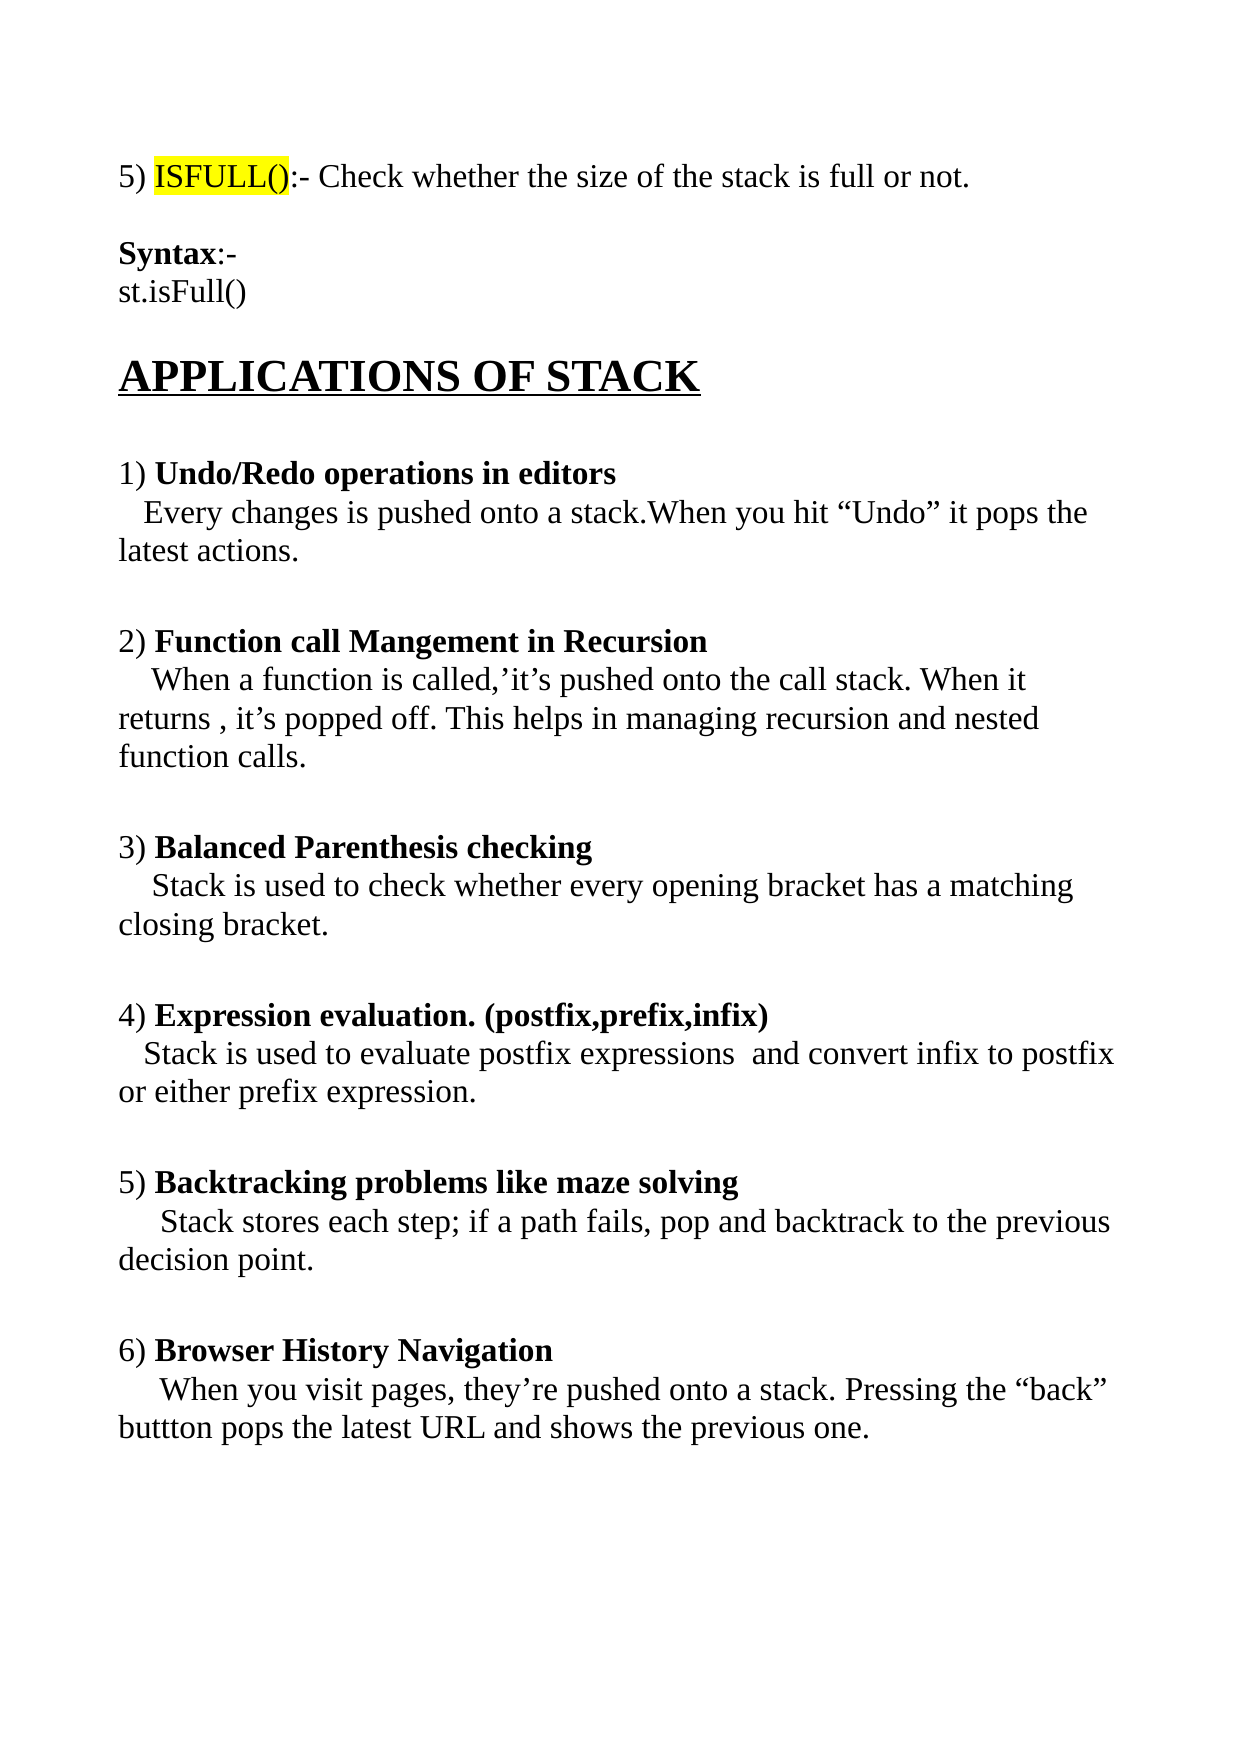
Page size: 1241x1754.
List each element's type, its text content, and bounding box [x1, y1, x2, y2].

text Every changes is pushed onto a stack.When you hit “Undo” it pops the latest actions. [118, 492, 1122, 568]
text Stack stores each step; if a path fails, pop and backtrack to the previous decision point. [118, 1201, 1122, 1278]
text Stack is used to check whether every opening bracket has a matching closing bracket. [118, 866, 1122, 942]
text When you visit pages, they’re pushed onto a stack. Pressing the “back” buttton pops the latest URL and shows the previous one. [118, 1369, 1122, 1445]
text 1) Undo/Redo operations in editors [118, 453, 1122, 492]
text When a function is called,’it’s pushed onto the call stack. When it returns , it’s popped off. This helps in managing recursion and nested function calls. [118, 659, 1122, 774]
text st.isFull() [118, 271, 1122, 310]
text 5) Backtracking problems like maze solving [118, 1163, 1122, 1201]
text Stack is used to evaluate postfix expressions and convert infix to postfix or either prefix expression. [118, 1033, 1122, 1110]
text APPLICATIONS OF STACK [118, 348, 1122, 401]
text Syntax:- [118, 233, 1122, 271]
text 3) Balanced Parenthesis checking [118, 827, 1122, 866]
text 6) Browser History Navigation [118, 1330, 1122, 1369]
text 5) ISFULL():- Check whether the size of the stack is full or not. [118, 156, 1122, 195]
text 2) Function call Mangement in Recursion [118, 621, 1122, 659]
text 4) Expression evaluation. (postfix,prefix,infix) [118, 995, 1122, 1033]
